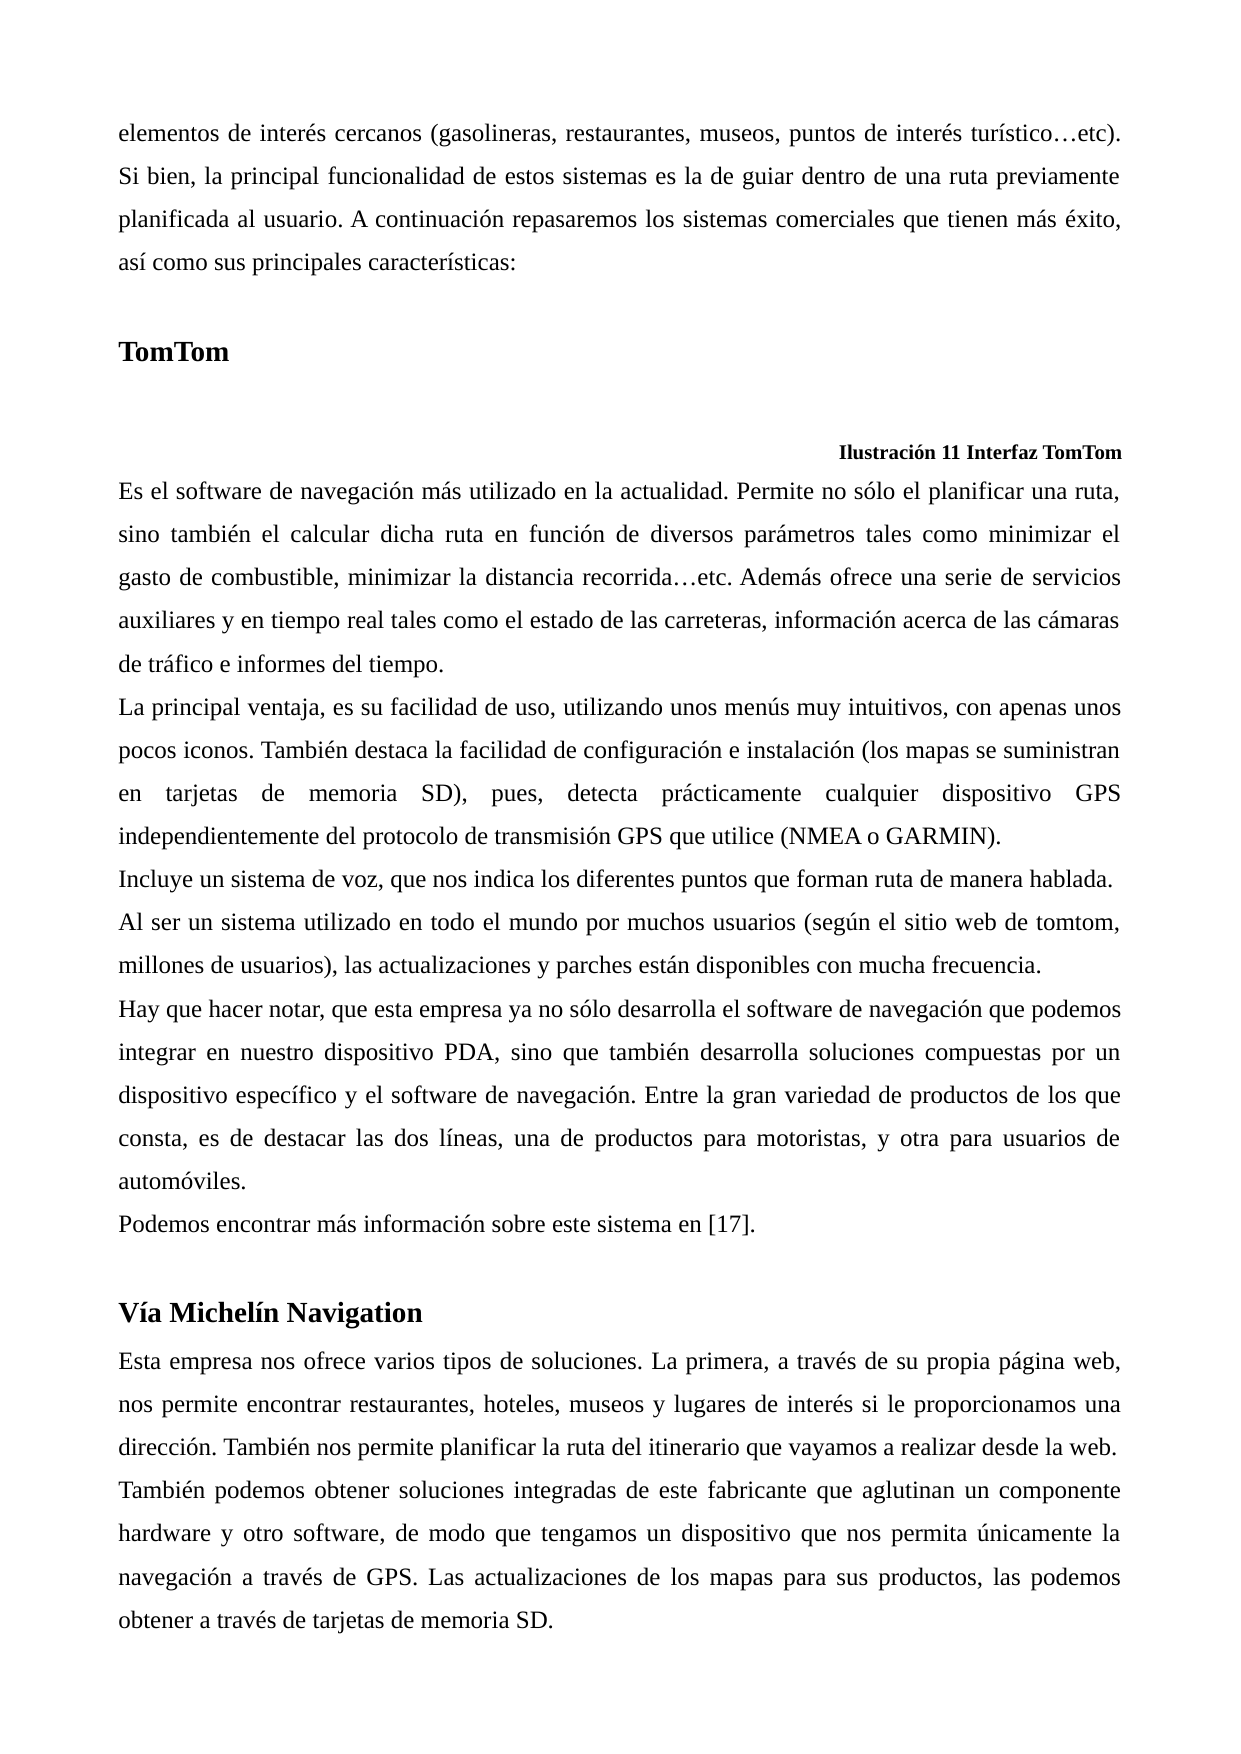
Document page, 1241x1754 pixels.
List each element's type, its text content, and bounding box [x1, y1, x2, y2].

text También podemos obtener soluciones integradas de este fabricante que aglutinan un componente hardware y otro software, de modo que tengamos un dispositivo que nos permita únicamente la navegación a través de GPS. Las actualizaciones de los mapas para sus productos, las podemos obtener a través de tarjetas de memoria SD. [118, 1475, 1122, 1633]
text Ilustración 11 Interfaz TomTom [118, 440, 1122, 464]
text Vía Michelín Navigation [118, 1296, 1122, 1329]
text Podemos encontrar más información sobre este sistema en [17]. [118, 1209, 1122, 1238]
text TomTom [118, 334, 1122, 367]
text Es el software de navegación más utilizado en la actualidad. Permite no sólo el planificar una ruta, sino también el calcular dicha ruta en función de diversos parámetros tales como minimizar el gasto de combustible, minimizar la distancia recorrida…etc. Además ofrece una serie de servicios auxiliares y en tiempo real tales como el estado de las carreteras, información acerca de las cámaras de tráfico e informes del tiempo. [118, 476, 1122, 677]
text Esta empresa nos ofrece varios tipos de soluciones. La primera, a través de su propia página web, nos permite encontrar restaurantes, hoteles, museos y lugares de interés si le proporcionamos una dirección. También nos permite planificar la ruta del itinerario que vayamos a realizar desde la web. [118, 1346, 1122, 1461]
text La principal ventaja, es su facilidad de uso, utilizando unos menús muy intuitivos, con apenas unos pocos iconos. También destaca la facilidad de configuración e instalación (los mapas se suministran en tarjetas de memoria SD), pues, detecta prácticamente cualquier dispositivo GPS independientemente del protocolo de transmisión GPS que utilice (NMEA o GARMIN). [118, 692, 1122, 850]
text Al ser un sistema utilizado en todo el mundo por muchos usuarios (según el sitio web de tomtom, millones de usuarios), las actualizaciones y parches están disponibles con mucha frecuencia. [118, 907, 1122, 979]
text Hay que hacer notar, que esta empresa ya no sólo desarrolla el software de navegación que podemos integrar en nuestro dispositivo PDA, sino que también desarrolla soluciones compuestas por un dispositivo específico y el software de navegación. Entre la gran variedad de productos de los que consta, es de destacar las dos líneas, una de productos para motoristas, y otra para usuarios de automóviles. [118, 994, 1122, 1195]
text Incluye un sistema de voz, que nos indica los diferentes puntos que forman ruta de manera hablada. [118, 864, 1122, 893]
text elementos de interés cercanos (gasolineras, restaurantes, museos, puntos de interés turístico…etc). Si bien, la principal funcionalidad de estos sistemas es la de guiar dentro de una ruta previamente planificada al usuario. A continuación repasaremos los sistemas comerciales que tienen más éxito, así como sus principales características: [118, 118, 1122, 276]
